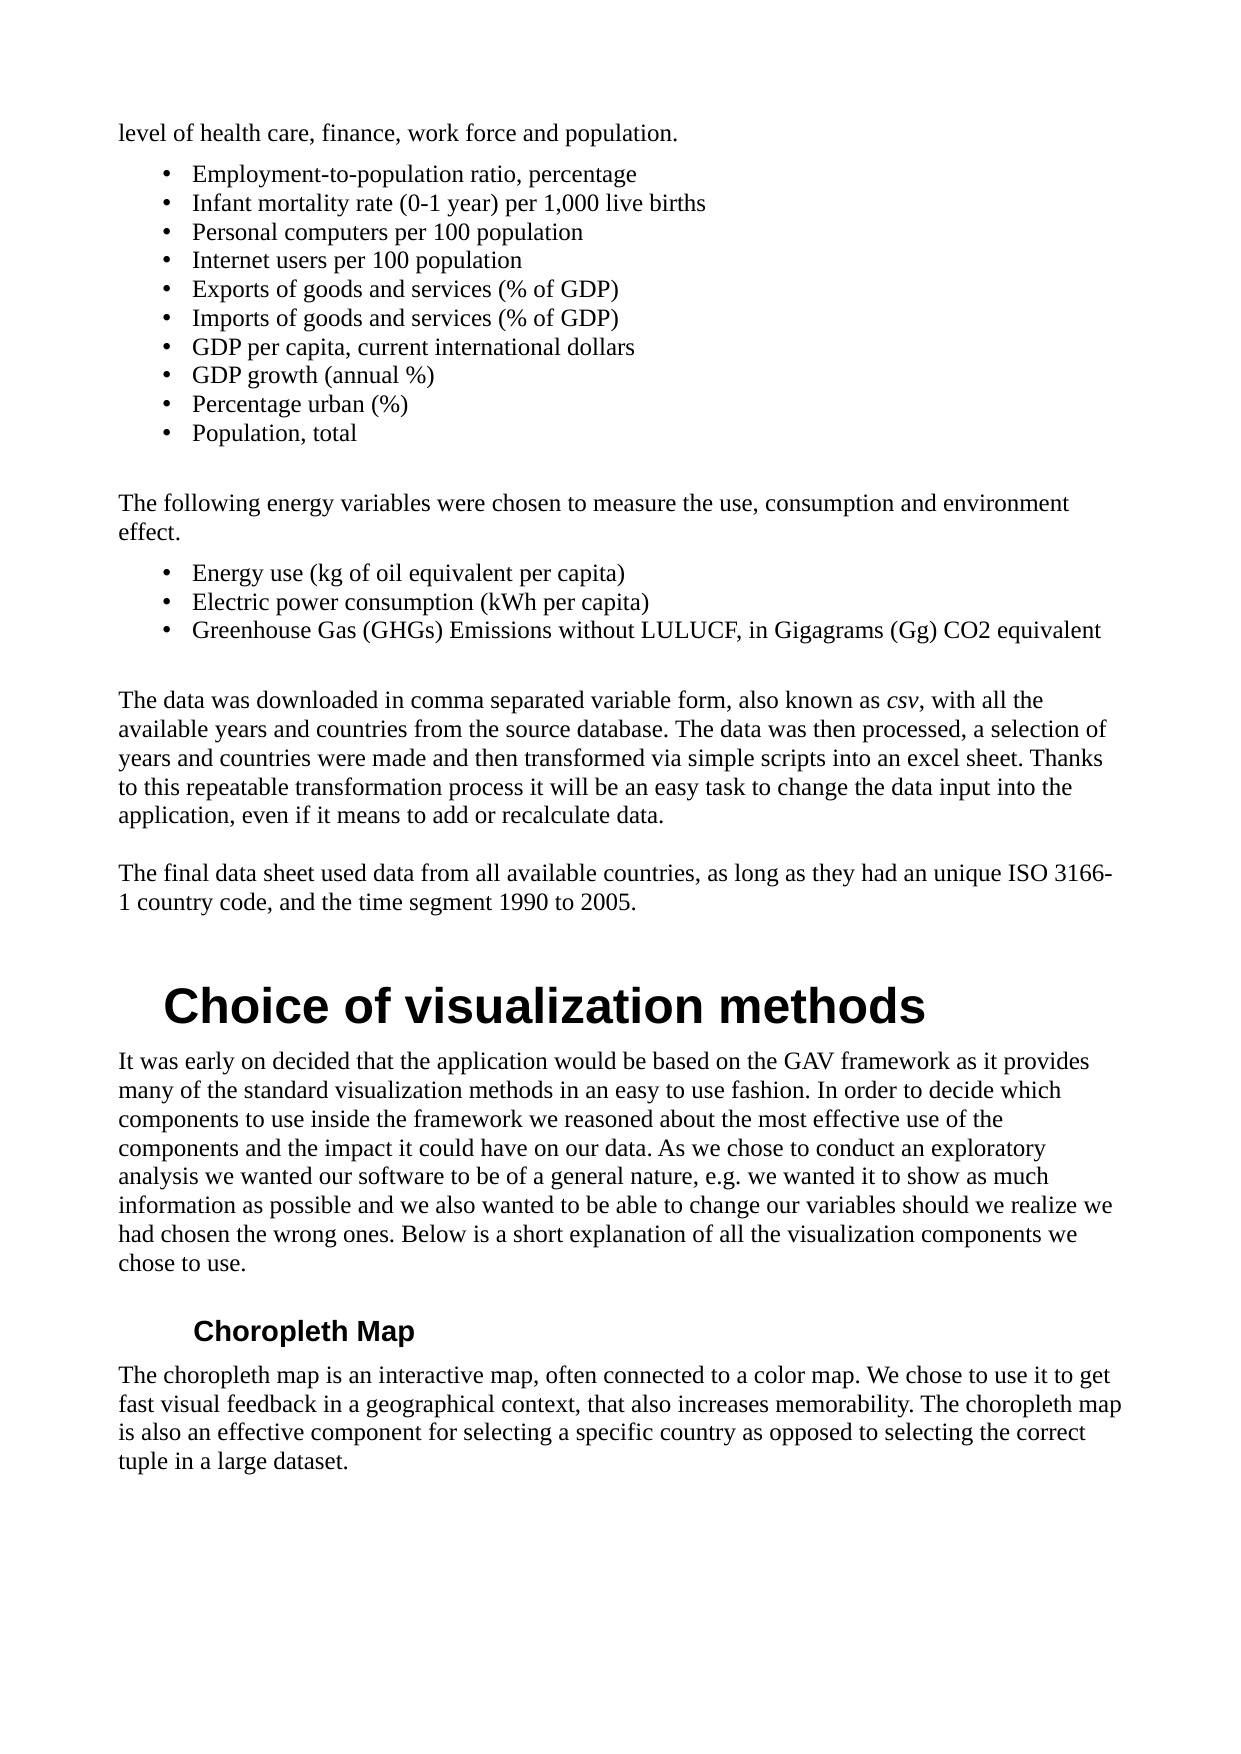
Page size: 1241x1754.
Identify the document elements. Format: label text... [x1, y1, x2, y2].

list Infant mortality rate (0-1 year) per 1,000 live births [162, 188, 1122, 217]
list Personal computers per 100 population [162, 217, 1122, 246]
subtitle Choice of visualization methods [118, 977, 1122, 1034]
list Employment-to-population ratio, percentage [162, 159, 1122, 188]
list GDP per capita, current international dollars [162, 332, 1122, 361]
list Percentage urban (%) [162, 389, 1122, 418]
list Electric power consumption (kWh per capita) [162, 587, 1122, 616]
list Population, total [162, 418, 1122, 447]
list Exports of goods and services (% of GDP) [162, 274, 1122, 303]
list Imports of goods and services (% of GDP) [162, 303, 1122, 332]
list Greenhouse Gas (GHGs) Emissions without LULUCF, in Gigagrams (Gg) CO2 equivalent [162, 616, 1122, 644]
text It was early on decided that the application would be based on the GAV framework as it provides many of the standard visualization methods in an easy to use fashion. In order to decide which components to use inside the framework we reasoned about the most effective use of the components and the impact it could have on our data. As we chose to conduct an exploratory analysis we wanted our software to be of a general nature, e.g. we wanted it to show as much information as possible and we also wanted to be able to change our variables should we realize we had chosen the wrong ones. Below is a short explanation of all the visualization components we chose to use. [118, 1046, 1122, 1276]
text level of health care, finance, work force and population. [118, 118, 1122, 147]
subtitle Choropleth Map [118, 1314, 1122, 1347]
text The following energy variables were chosen to measure the use, consumption and environment effect. [118, 459, 1122, 546]
list GDP growth (annual %) [162, 361, 1122, 389]
list Internet users per 100 population [162, 246, 1122, 274]
text The choropleth map is an interactive map, often connected to a color map. We chose to use it to get fast visual feedback in a geographical context, that also increases memorability. The choropleth map is also an effective component for selecting a specific country as opposed to selecting the correct tuple in a large dataset. [118, 1360, 1122, 1475]
list Energy use (kg of oil equivalent per capita) [162, 558, 1122, 587]
text The data was downloaded in comma separated variable form, also known as csv, with all the available years and countries from the source database. The data was then processed, a selection of years and countries were made and then transformed via simple scripts into an excel sheet. Thanks to this repeatable transformation process it will be an easy task to change the data input into the application, even if it means to add or recalculate data. The final data sheet used data from all available countries, as long as they had an unique ISO 3166-1 country code, and the time segment 1990 to 2005. [118, 657, 1122, 916]
